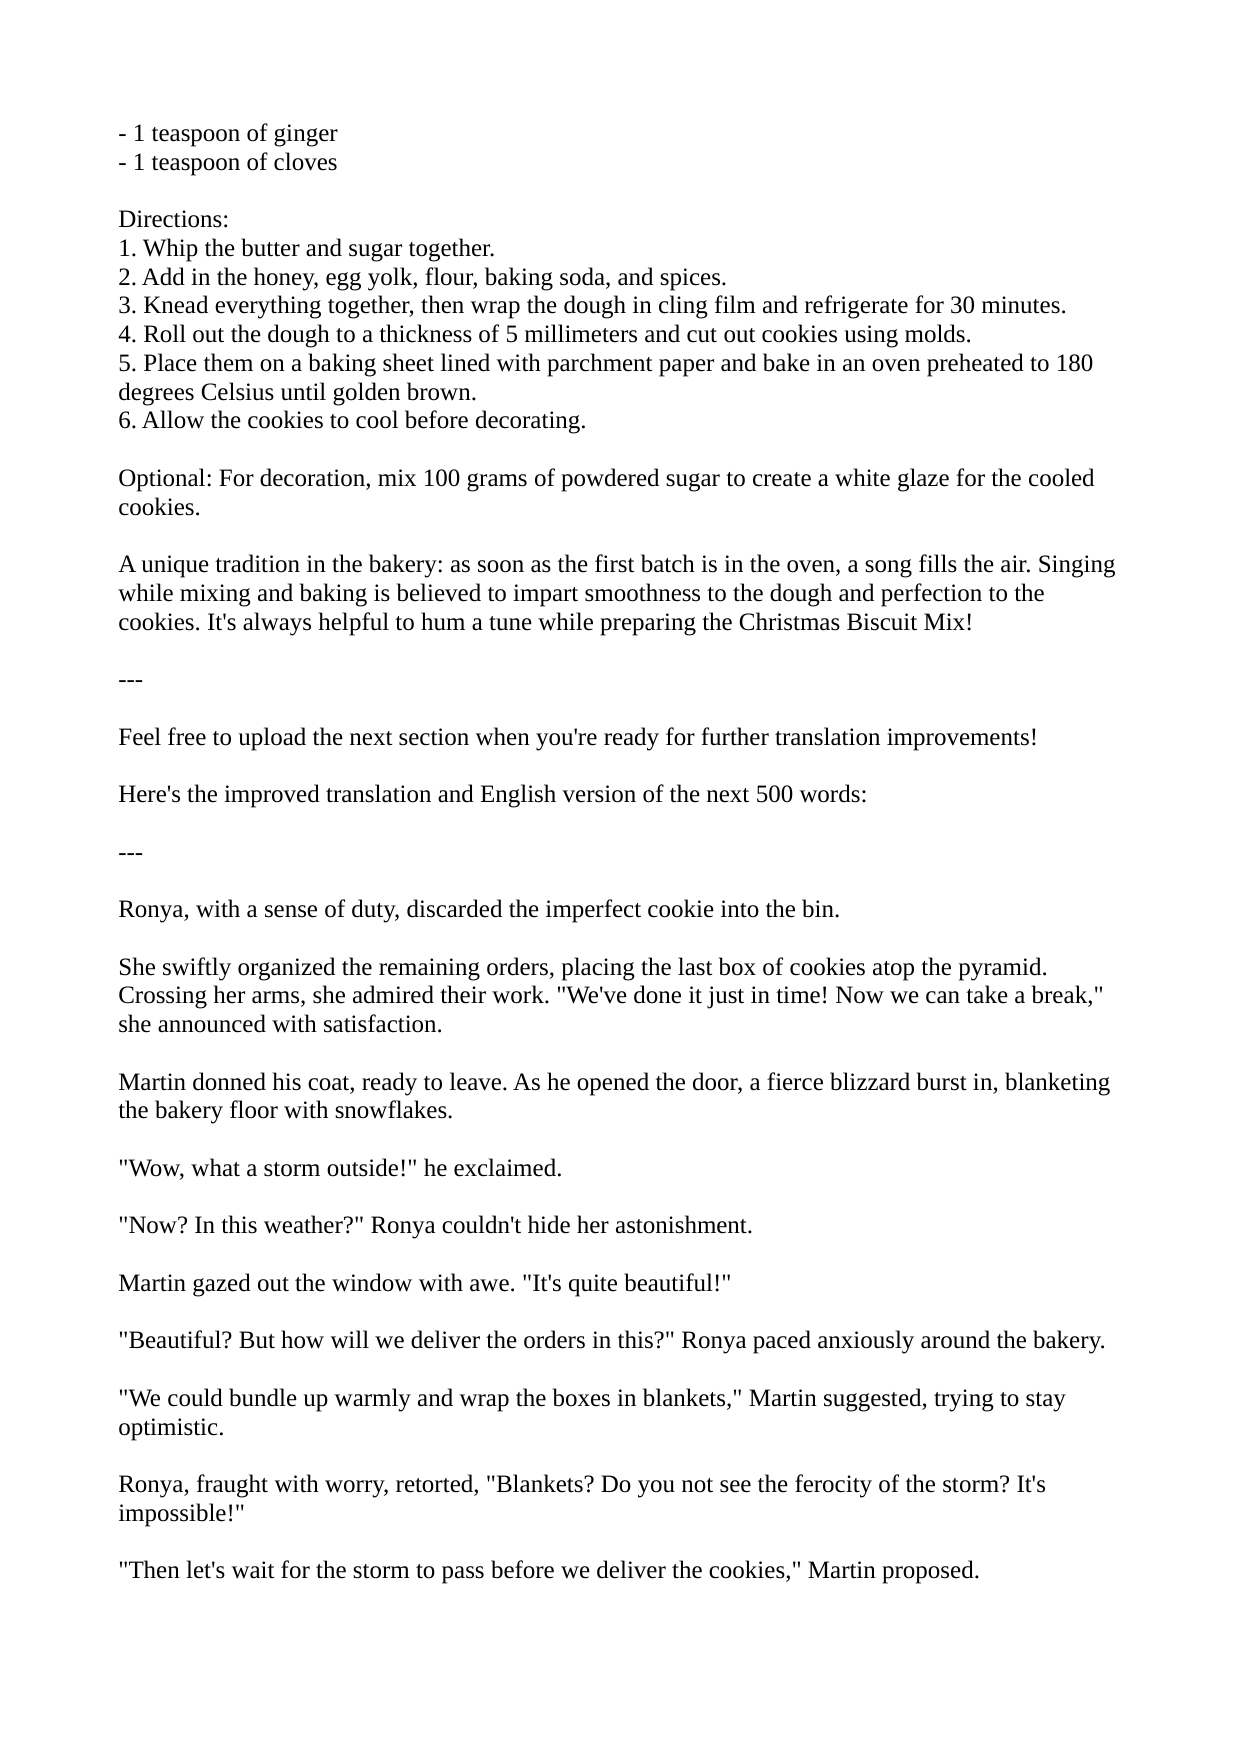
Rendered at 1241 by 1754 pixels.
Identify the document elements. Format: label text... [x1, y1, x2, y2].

text 3. Knead everything together, then wrap the dough in cling film and refrigerate for 30 minutes. [118, 291, 1122, 319]
text 5. Place them on a baking sheet lined with parchment paper and bake in an oven preheated to 180 degrees Celsius until golden brown. [118, 348, 1122, 406]
text Ronya, fraught with worry, retorted, "Blankets? Do you not see the ferocity of the storm? It's impossible!" [118, 1469, 1122, 1527]
text 2. Add in the honey, egg yolk, flour, baking soda, and spices. [118, 262, 1122, 291]
text --- [118, 664, 1122, 693]
text "Beautiful? But how will we deliver the orders in this?" Ronya paced anxiously around the bakery. [118, 1326, 1122, 1354]
text 6. Allow the cookies to cool before decorating. [118, 406, 1122, 434]
text Optional: For decoration, mix 100 grams of powdered sugar to create a white glaze for the cooled cookies. [118, 463, 1122, 521]
text Martin gazed out the window with awe. "It's quite beautiful!" [118, 1268, 1122, 1297]
text --- [118, 837, 1122, 866]
text Martin donned his coat, ready to leave. As he opened the door, a fierce blizzard burst in, blanketing the bakery floor with snowflakes. [118, 1067, 1122, 1124]
text Feel free to upload the next section when you're ready for further translation improvements! [118, 722, 1122, 751]
text "Wow, what a storm outside!" he exclaimed. [118, 1153, 1122, 1182]
text 1. Whip the butter and sugar together. [118, 233, 1122, 262]
text "We could bundle up warmly and wrap the boxes in blankets," Martin suggested, trying to stay optimistic. [118, 1383, 1122, 1441]
text - 1 teaspoon of cloves [118, 147, 1122, 176]
text Here's the improved translation and English version of the next 500 words: [118, 779, 1122, 808]
text "Now? In this weather?" Ronya couldn't hide her astonishment. [118, 1211, 1122, 1239]
text "Then let's wait for the storm to pass before we deliver the cookies," Martin proposed. [118, 1556, 1122, 1584]
text A unique tradition in the bakery: as soon as the first batch is in the oven, a song fills the air. Singing while mixing and baking is believed to impart smoothness to the dough and perfection to the cookies. It's always helpful to hum a tune while preparing the Christmas Biscuit Mix! [118, 549, 1122, 636]
text - 1 teaspoon of ginger [118, 118, 1122, 147]
text 4. Roll out the dough to a thickness of 5 millimeters and cut out cookies using molds. [118, 319, 1122, 348]
text She swiftly organized the remaining orders, placing the last box of cookies atop the pyramid. Crossing her arms, she admired their work. "We've done it just in time! Now we can take a break," she announced with satisfaction. [118, 952, 1122, 1038]
text Directions: [118, 204, 1122, 233]
text Ronya, with a sense of duty, discarded the imperfect cookie into the bin. [118, 894, 1122, 923]
